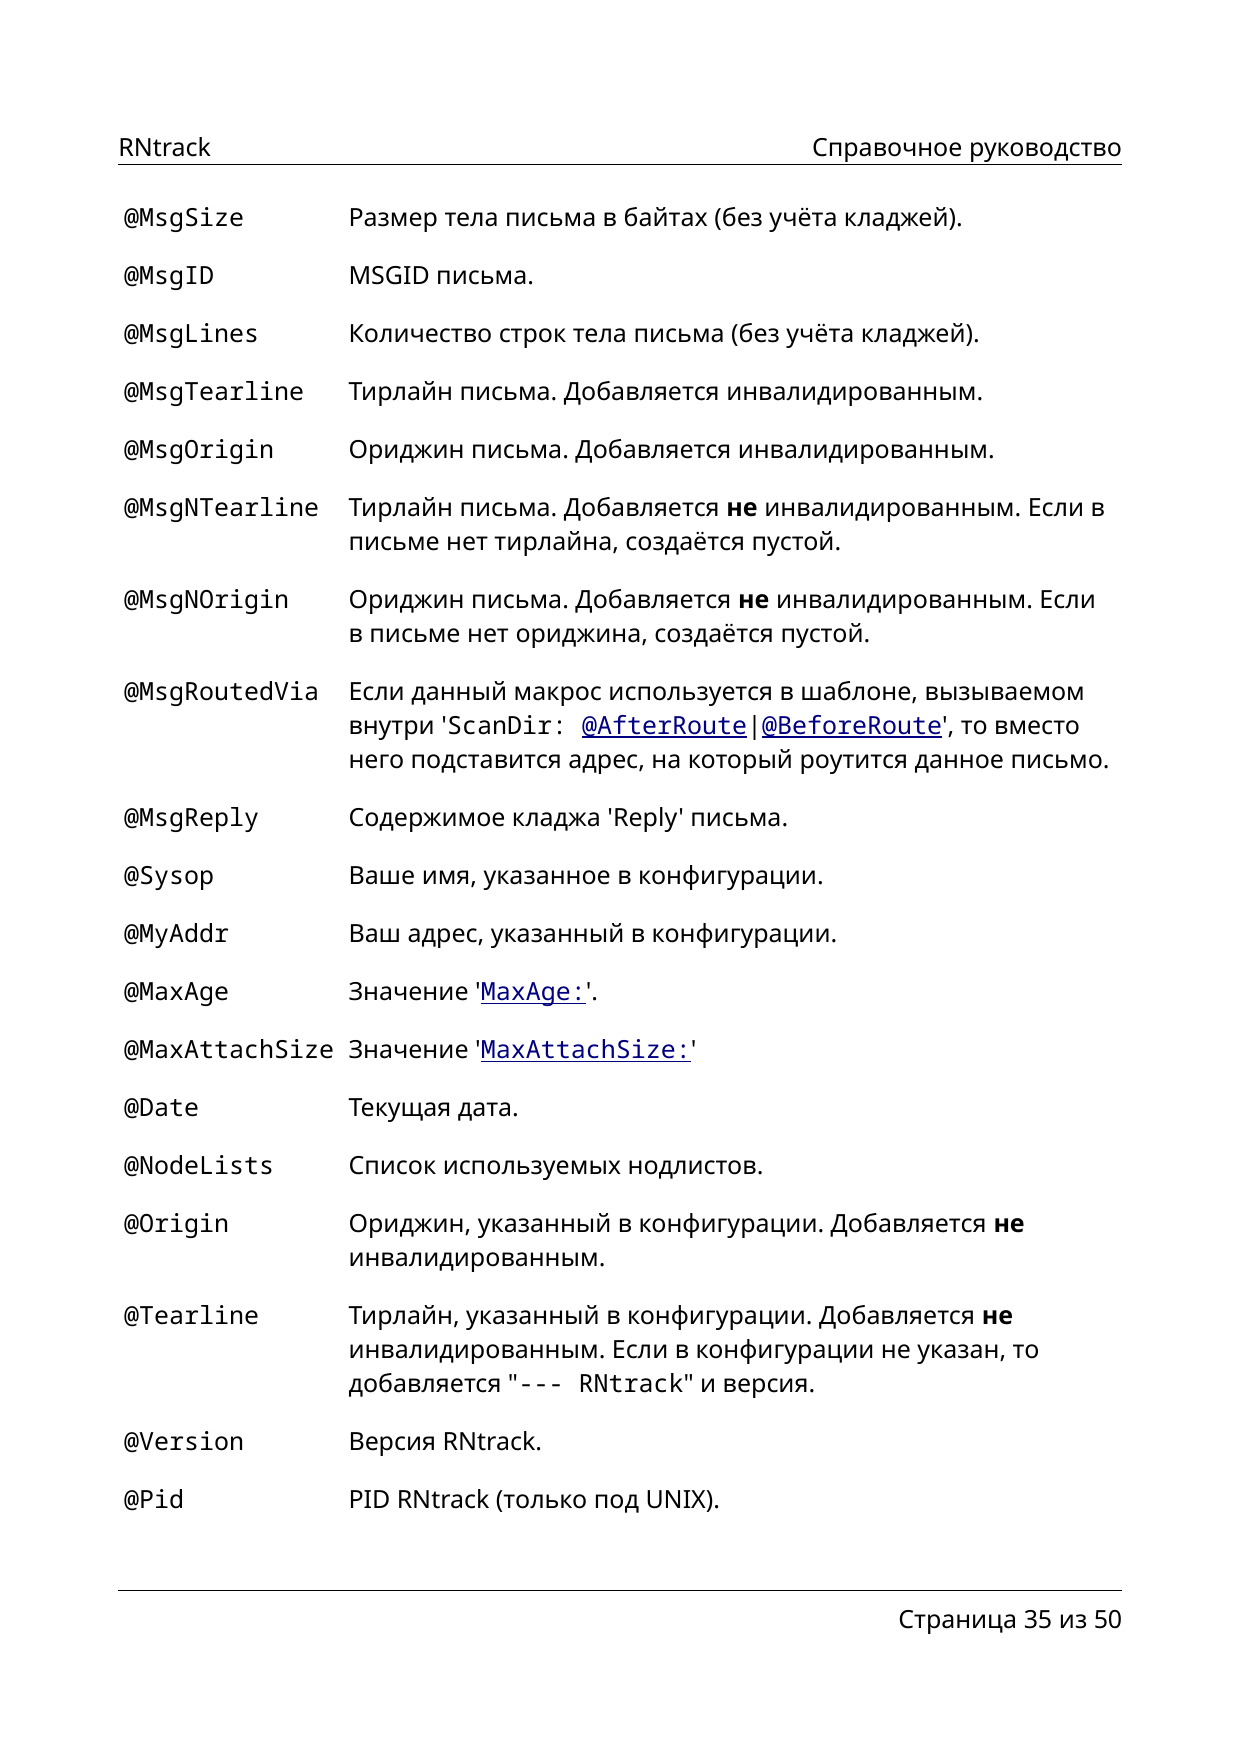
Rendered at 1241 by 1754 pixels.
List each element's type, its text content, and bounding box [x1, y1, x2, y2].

table_cell @MsgLines [118, 310, 343, 368]
table_cell MSGID письма. [343, 252, 1122, 309]
table_cell Список используемых нодлистов. [343, 1142, 1122, 1200]
table_cell Тирлайн письма. Добавляется инвалидированным. [343, 368, 1122, 426]
table_cell Размер тела письма в байтах (без учёта кладжей). [343, 194, 1122, 252]
table_cell @MsgRoutedVia [118, 668, 343, 794]
table_cell @MsgReply [118, 794, 343, 852]
table_cell Количество строк тела письма (без учёта кладжей). [343, 310, 1122, 368]
table_cell Ориджин, указанный в конфигурации. Добавляется не инвалидированным. [343, 1200, 1122, 1292]
table_cell Если данный макрос используется в шаблоне, вызываемом внутри 'ScanDir: @AfterRoute|@BeforeRoute', то вместо него подставится адрес, на который роутится данное письмо. [343, 668, 1122, 794]
table_cell @MsgTearline [118, 368, 343, 426]
table_cell PID RNtrack (только под UNIX). [343, 1476, 1122, 1534]
table_cell Содержимое кладжа 'Reply' письма. [343, 794, 1122, 852]
table_cell @MaxAttachSize [118, 1026, 343, 1084]
table_cell Значение 'MaxAttachSize:' [343, 1026, 1122, 1084]
table_cell @Date [118, 1084, 343, 1142]
table_cell Версия RNtrack. [343, 1418, 1122, 1476]
table_cell @NodeLists [118, 1142, 343, 1200]
table_cell Значение 'MaxAge:'. [343, 968, 1122, 1026]
table_cell Тирлайн, указанный в конфигурации. Добавляется не инвалидированным. Если в конфигурации не указан, то добавляется "--- RNtrack" и версия. [343, 1292, 1122, 1418]
table_cell @Origin [118, 1200, 343, 1292]
table_cell @MsgOrigin [118, 426, 343, 484]
table_cell @MsgID [118, 252, 343, 309]
table_cell Тирлайн письма. Добавляется не инвалидированным. Если в письме нет тирлайна, создаётся пустой. [343, 484, 1122, 576]
table_cell @Version [118, 1418, 343, 1476]
table_cell Ваше имя, указанное в конфигурации. [343, 852, 1122, 910]
table_cell Ориджин письма. Добавляется инвалидированным. [343, 426, 1122, 484]
table_cell @MsgNTearline [118, 484, 343, 576]
table_cell @MsgSize [118, 194, 343, 252]
table_cell @Sysop [118, 852, 343, 910]
table_cell @MaxAge [118, 968, 343, 1026]
table_cell Ориджин письма. Добавляется не инвалидированным. Если в письме нет ориджина, создаётся пустой. [343, 576, 1122, 668]
table_cell @MsgNOrigin [118, 576, 343, 668]
table_cell Текущая дата. [343, 1084, 1122, 1142]
table_cell @MyAddr [118, 910, 343, 968]
table_cell Ваш адрес, указанный в конфигурации. [343, 910, 1122, 968]
table_cell @Tearline [118, 1292, 343, 1418]
table_cell @Pid [118, 1476, 343, 1534]
